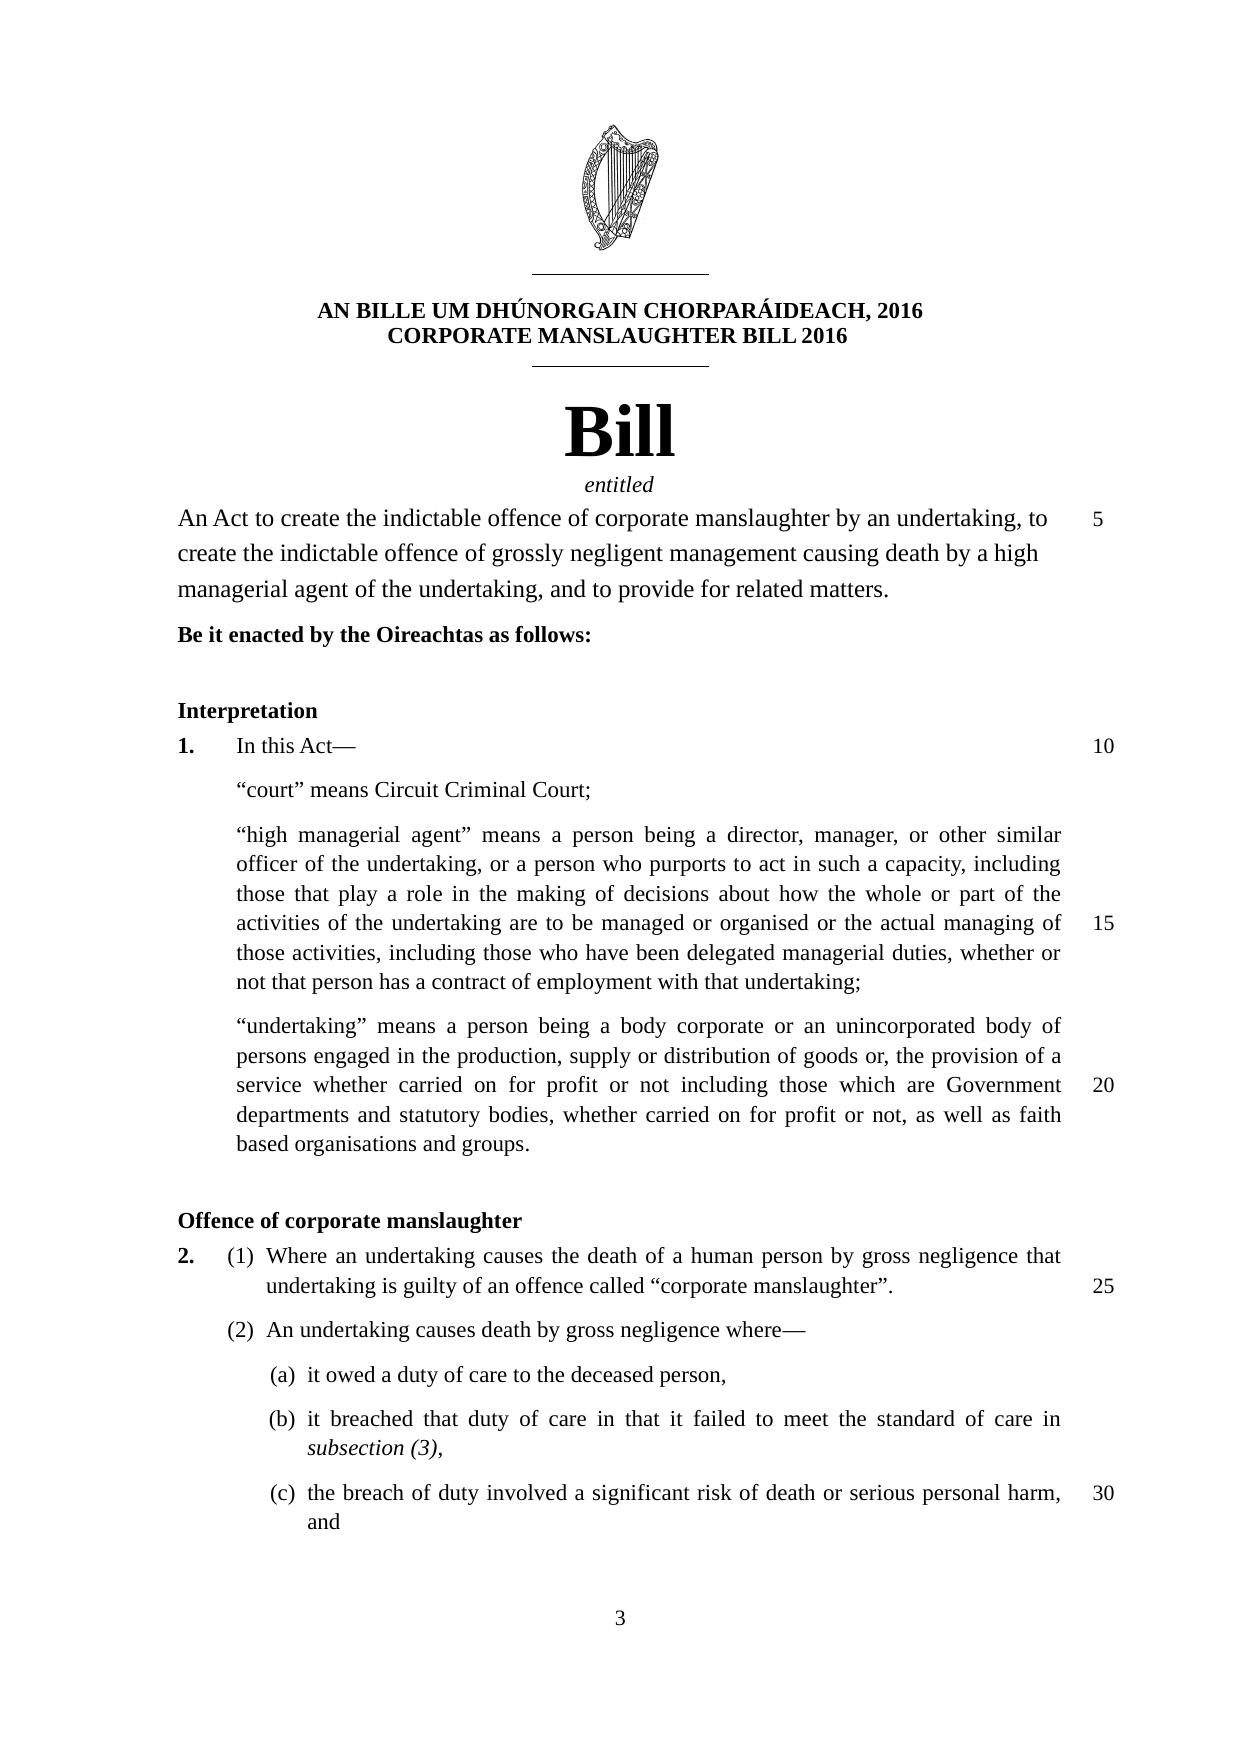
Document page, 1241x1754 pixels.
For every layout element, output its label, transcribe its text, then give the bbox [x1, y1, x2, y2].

text (b) it breached that duty of care in that it failed to meet the standard of care in subsection (3), [177, 1403, 1063, 1462]
text Interpretation [177, 695, 1063, 724]
text Be it enacted by the Oireachtas as follows: [177, 622, 1063, 647]
title Corporate Manslaughter Bill 2016 [177, 323, 1063, 348]
title entitled [177, 472, 1063, 498]
text (c) the breach of duty involved a significant risk of death or serious personal harm, and [177, 1476, 1063, 1535]
picture [295, 117, 945, 257]
text Bill [177, 389, 1063, 472]
title An Act to create the indictable offence of corporate manslaughter by an undertaking, to create the indictable offence of grossly negligent management causing death by a high managerial agent of the undertaking, and to provide for related matters. [177, 498, 1063, 604]
text 1. In this Act⁠— [177, 730, 1063, 759]
title AN BILLE UM DHÚNORGAIN CHORPARÁIDEACH, 2016 [177, 297, 1063, 323]
text “court” means Circuit Criminal Court; [177, 774, 1063, 804]
text “undertaking” means a person being a body corporate or an unincorporated body of persons engaged in the production, supply or distribution of goods or, the provision of a service whether carried on for profit or not including those which are Government departments and statutory bodies, whether carried on for profit or not, as well as faith based organisations and groups. [177, 1010, 1063, 1158]
text (a) it owed a duty of care to the deceased person, [177, 1358, 1063, 1388]
text (2) An undertaking causes death by gross negligence where⁠— [177, 1314, 1063, 1344]
text 2. (1) Where an undertaking causes the death of a human person by gross negligence that undertaking is guilty of an offence called “corporate manslaughter”. [177, 1240, 1063, 1299]
text Offence of corporate manslaughter [177, 1205, 1063, 1234]
text “high managerial agent” means a person being a director, manager, or other similar officer of the undertaking, or a person who purports to act in such a capacity, including those that play a role in the making of decisions about how the whole or part of the activities of the undertaking are to be managed or organised or the actual managing of those activities, including those who have been delegated managerial duties, whether or not that person has a contract of employment with that undertaking; [177, 819, 1063, 996]
